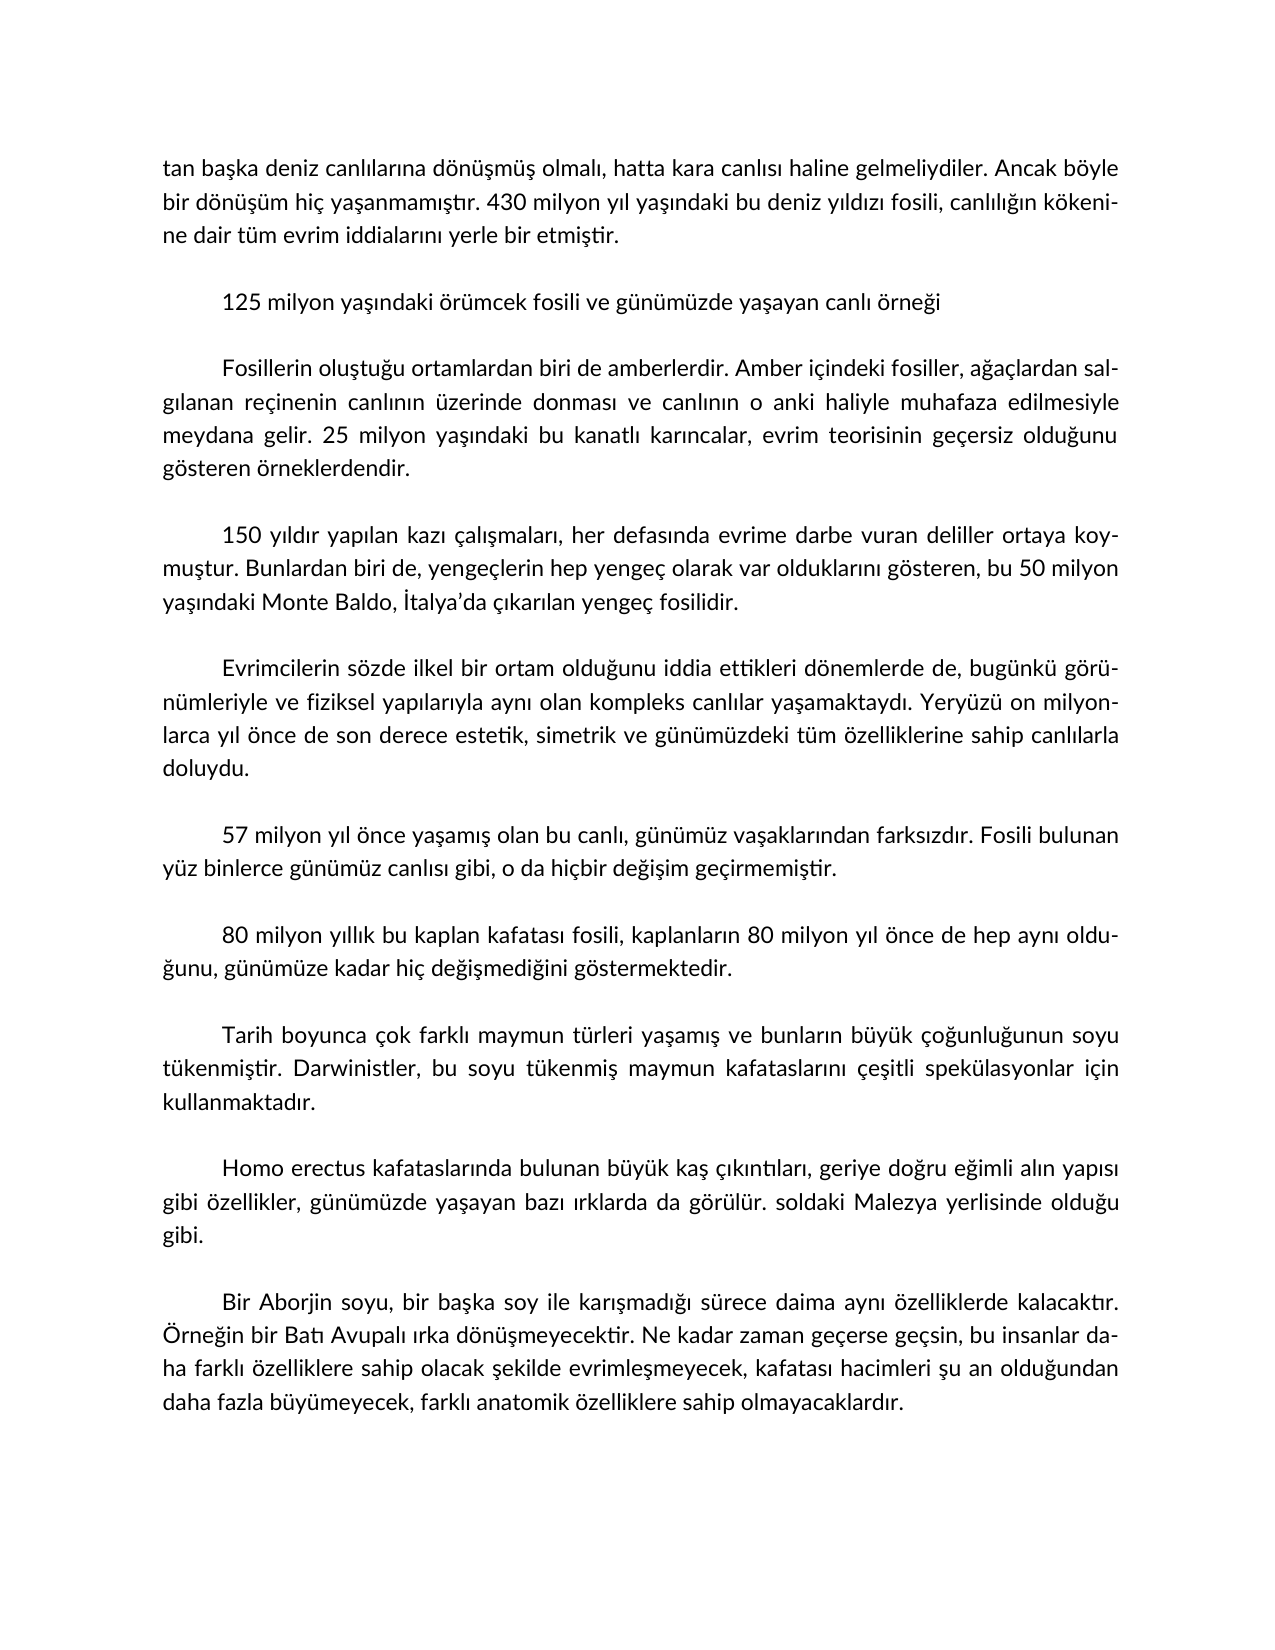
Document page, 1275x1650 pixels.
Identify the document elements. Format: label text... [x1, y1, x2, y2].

text Homo erec­tus ka­fa­tas­la­rın­da bu­lu­nan bü­yük kaş çı­kın­tı­la­rı, ge­ri­ye doğ­ru eğim­li alın ya­pı­sı gi­bi özel­lik­ler, gü­nü­müz­de ya­şa­yan ba­zı ırk­lar­da da gö­rü­lür. soldaki Ma­lez­ya yer­li­sin­de ol­du­ğu gibi. [162, 1150, 1119, 1250]
text Ev­rim­ci­le­rin söz­de il­kel bir or­tam ol­du­ğu­nu id­di­a et­tik­le­ri dö­nem­ler­de de, bu­gün­kü gö­rü­nüm­le­riy­le ve fi­zik­sel ya­pı­la­rıy­la ay­nı olan komp­leks can­lı­lar ya­şa­mak­tay­dı. Yer­yü­zü on mil­yon­lar­ca yıl ön­ce de son de­re­ce es­te­tik, si­met­rik ve gü­nü­müz­de­ki tüm özel­lik­le­ri­ne sa­hip can­lı­lar­la do­luy­du. [162, 650, 1119, 783]
text Fo­sille­rin oluş­tu­ğu or­tam­lar­dan bi­ri de am­ber­ler­dir. Am­ber için­de­ki fo­sil­ler, ağaç­lar­dan sal­gı­la­nan re­çi­ne­nin can­lı­nın üze­rin­de don­ma­sı ve can­lı­nın o an­ki ha­liy­le mu­ha­fa­za edil­me­siy­le mey­da­na ge­lir. 25 milyon yaşındaki bu kanatlı karıncalar, evrim teorisinin geçersiz olduğunu gösteren örneklerdendir. [162, 350, 1119, 483]
text Ta­rih bo­yun­ca çok fark­lı may­mun tür­le­ri ya­şa­mış ve bun­la­rın bü­yük ço­ğun­lu­ğu­nun so­yu tü­ken­miş­tir. Dar­wi­nist­ler, bu so­yu tü­ken­miş may­mun ka­fa­tas­la­rı­nı çe­şit­li spe­kü­las­yon­lar için kul­lan­mak­ta­dır. [162, 1017, 1119, 1117]
text tan baş­ka de­niz can­lı­la­rı­na dö­nüş­müş ol­ma­lı, hat­ta ka­ra can­lı­sı ha­li­ne gel­me­liy­di­ler. An­cak böy­le bir dö­nü­şüm hiç ya­şan­ma­mış­tır. 430 mil­yon yıl ya­şın­da­ki bu de­niz yıl­dı­zı fo­si­li, can­lı­lı­ğın kö­ke­ni­ne da­ir tüm ev­rim id­di­ala­rı­nı yer­le bir et­miş­tir. [162, 150, 1119, 250]
text 150 yıl­dır ya­pı­lan ka­zı ça­lış­ma­la­rı, her de­fa­sın­da ev­ri­me dar­be vu­ran de­lil­ler or­ta­ya koy­muş­tur. Bun­lar­dan bi­ri de, yen­geç­le­rin hep yen­geç ola­rak var ol­duk­la­rı­nı gös­te­ren, bu 50 mil­yon ya­şın­da­ki Mon­te Bal­do, İtal­ya’da çı­ka­rı­lan yen­geç fo­si­li­dir. [162, 517, 1119, 617]
text Bir Abor­jin so­yu, bir baş­ka soy ile ka­rış­ma­dı­ğı sü­re­ce dai­ma ay­nı özel­lik­ler­de ka­la­cak­tır. Ör­ne­ğin bir Ba­tı Avu­pa­lı ır­ka dö­nüş­me­ye­cek­tir. Ne ka­dar za­man ge­çer­se geç­sin, bu in­san­lar da­ha fark­lı özel­lik­le­re sa­hip ola­cak şe­kil­de ev­rim­leş­me­ye­cek, ka­fa­ta­sı ha­cim­le­ri şu an ol­du­ğun­dan da­ha faz­la bü­yü­me­ye­cek, fark­lı ana­to­mik özel­lik­le­re sa­hip ol­ma­ya­cak­lar­dır. [162, 1283, 1119, 1417]
text 57 mil­yon yıl ön­ce ya­şa­mış olan bu can­lı, gü­nü­müz va­şak­la­rın­dan fark­sız­dır. Fo­si­li bu­lu­nan yüz ­bin­ler­ce gü­nü­müz can­lı­sı gi­bi, o da hiç­bir de­ği­şim ge­çir­me­miş­tir. [162, 817, 1119, 883]
text 125 mil­yon ya­şın­da­ki örüm­cek fo­si­li ve gü­nü­müz­de ya­şa­yan can­lı ör­ne­ği [162, 283, 1119, 317]
text 80 mil­yon yıl­lık bu kap­lan ka­fa­ta­sı fo­si­li, kap­lan­la­rın 80 mil­yon yıl ön­ce de hep ay­nı ol­du­ğu­nu, gü­nü­mü­ze ka­dar hiç de­ğiş­me­di­ği­ni gös­ter­mek­te­dir. [162, 917, 1119, 983]
